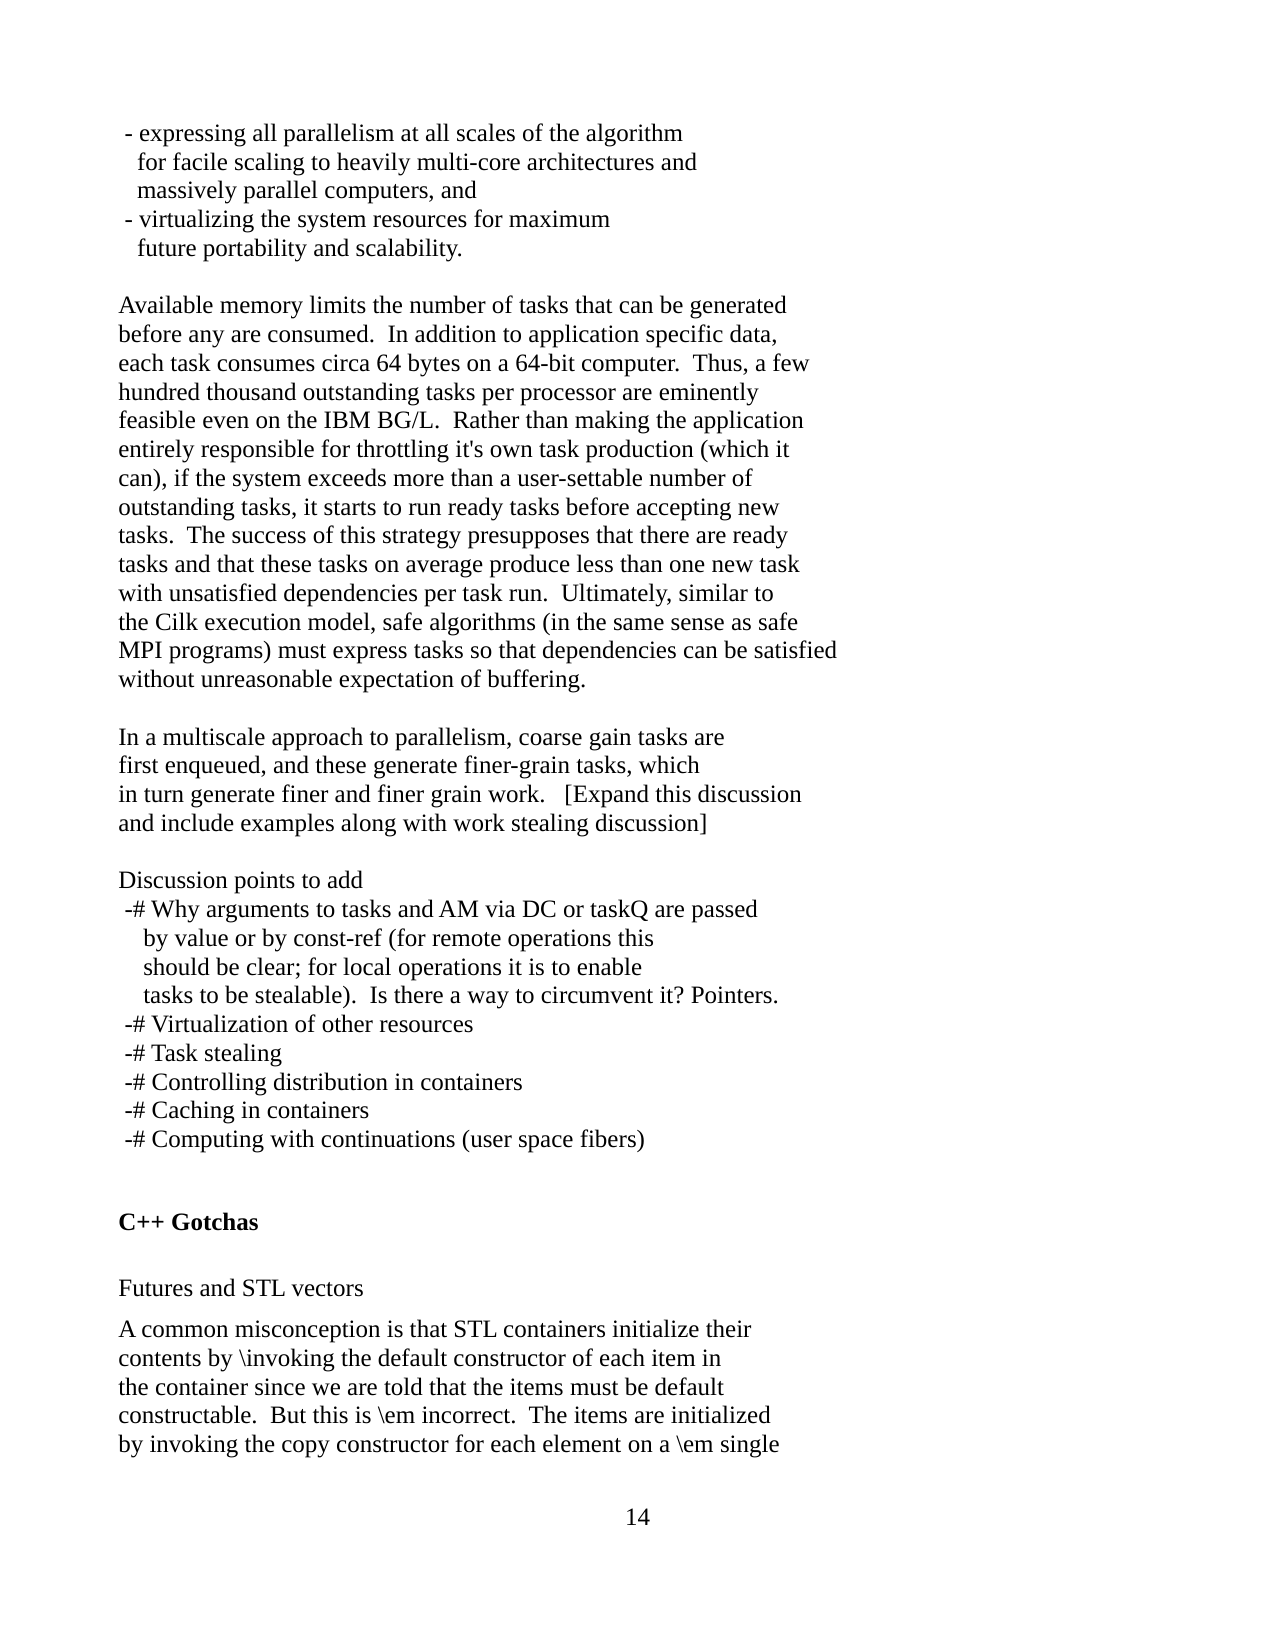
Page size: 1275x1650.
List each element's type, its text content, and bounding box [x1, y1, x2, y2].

text entirely responsible for throttling it's own task production (which it [118, 434, 1157, 463]
text can), if the system exceeds more than a user-settable number of [118, 463, 1157, 492]
text the container since we are told that the items must be default [118, 1372, 1157, 1401]
text in turn generate finer and finer grain work. [Expand this discussion [118, 779, 1157, 808]
subtitle C++ Gotchas [118, 1207, 1157, 1236]
text MPI programs) must express tasks so that dependencies can be satisfied [118, 636, 1157, 664]
text -# Controlling distribution in containers [118, 1067, 1157, 1096]
text tasks to be stealable). Is there a way to circumvent it? Pointers. [118, 981, 1157, 1009]
text - expressing all parallelism at all scales of the algorithm [118, 118, 1157, 147]
text for facile scaling to heavily multi-core architectures and [118, 147, 1157, 176]
text before any are consumed. In addition to application specific data, [118, 319, 1157, 348]
subtitle Futures and STL vectors [118, 1273, 1157, 1302]
text each task consumes circa 64 bytes on a 64-bit computer. Thus, a few [118, 348, 1157, 377]
text In a multiscale approach to parallelism, coarse gain tasks are [118, 722, 1157, 751]
text massively parallel computers, and [118, 176, 1157, 204]
text constructable. But this is \em incorrect. The items are initialized [118, 1401, 1157, 1429]
text A common misconception is that STL containers initialize their [118, 1314, 1157, 1343]
text first enqueued, and these generate finer-grain tasks, which [118, 751, 1157, 779]
text -# Why arguments to tasks and AM via DC or taskQ are passed [118, 894, 1157, 923]
text -# Task stealing [118, 1038, 1157, 1067]
text contents by \invoking the default constructor of each item in [118, 1343, 1157, 1372]
text the Cilk execution model, safe algorithms (in the same sense as safe [118, 607, 1157, 636]
text Available memory limits the number of tasks that can be generated [118, 291, 1157, 319]
text feasible even on the IBM BG/L. Rather than making the application [118, 406, 1157, 434]
text by value or by const-ref (for remote operations this [118, 923, 1157, 952]
text -# Virtualization of other resources [118, 1009, 1157, 1038]
text tasks and that these tasks on average produce less than one new task [118, 549, 1157, 578]
text tasks. The success of this strategy presupposes that there are ready [118, 521, 1157, 549]
text - virtualizing the system resources for maximum [118, 204, 1157, 233]
text -# Caching in containers [118, 1096, 1157, 1124]
text outstanding tasks, it starts to run ready tasks before accepting new [118, 492, 1157, 521]
text without unreasonable expectation of buffering. [118, 664, 1157, 693]
text Discussion points to add [118, 866, 1157, 894]
text future portability and scalability. [118, 233, 1157, 262]
text hundred thousand outstanding tasks per processor are eminently [118, 377, 1157, 406]
text should be clear; for local operations it is to enable [118, 952, 1157, 981]
text -# Computing with continuations (user space fibers) [118, 1124, 1157, 1153]
text and include examples along with work stealing discussion] [118, 808, 1157, 837]
text by invoking the copy constructor for each element on a \em single [118, 1429, 1157, 1458]
text with unsatisfied dependencies per task run. Ultimately, similar to [118, 578, 1157, 607]
